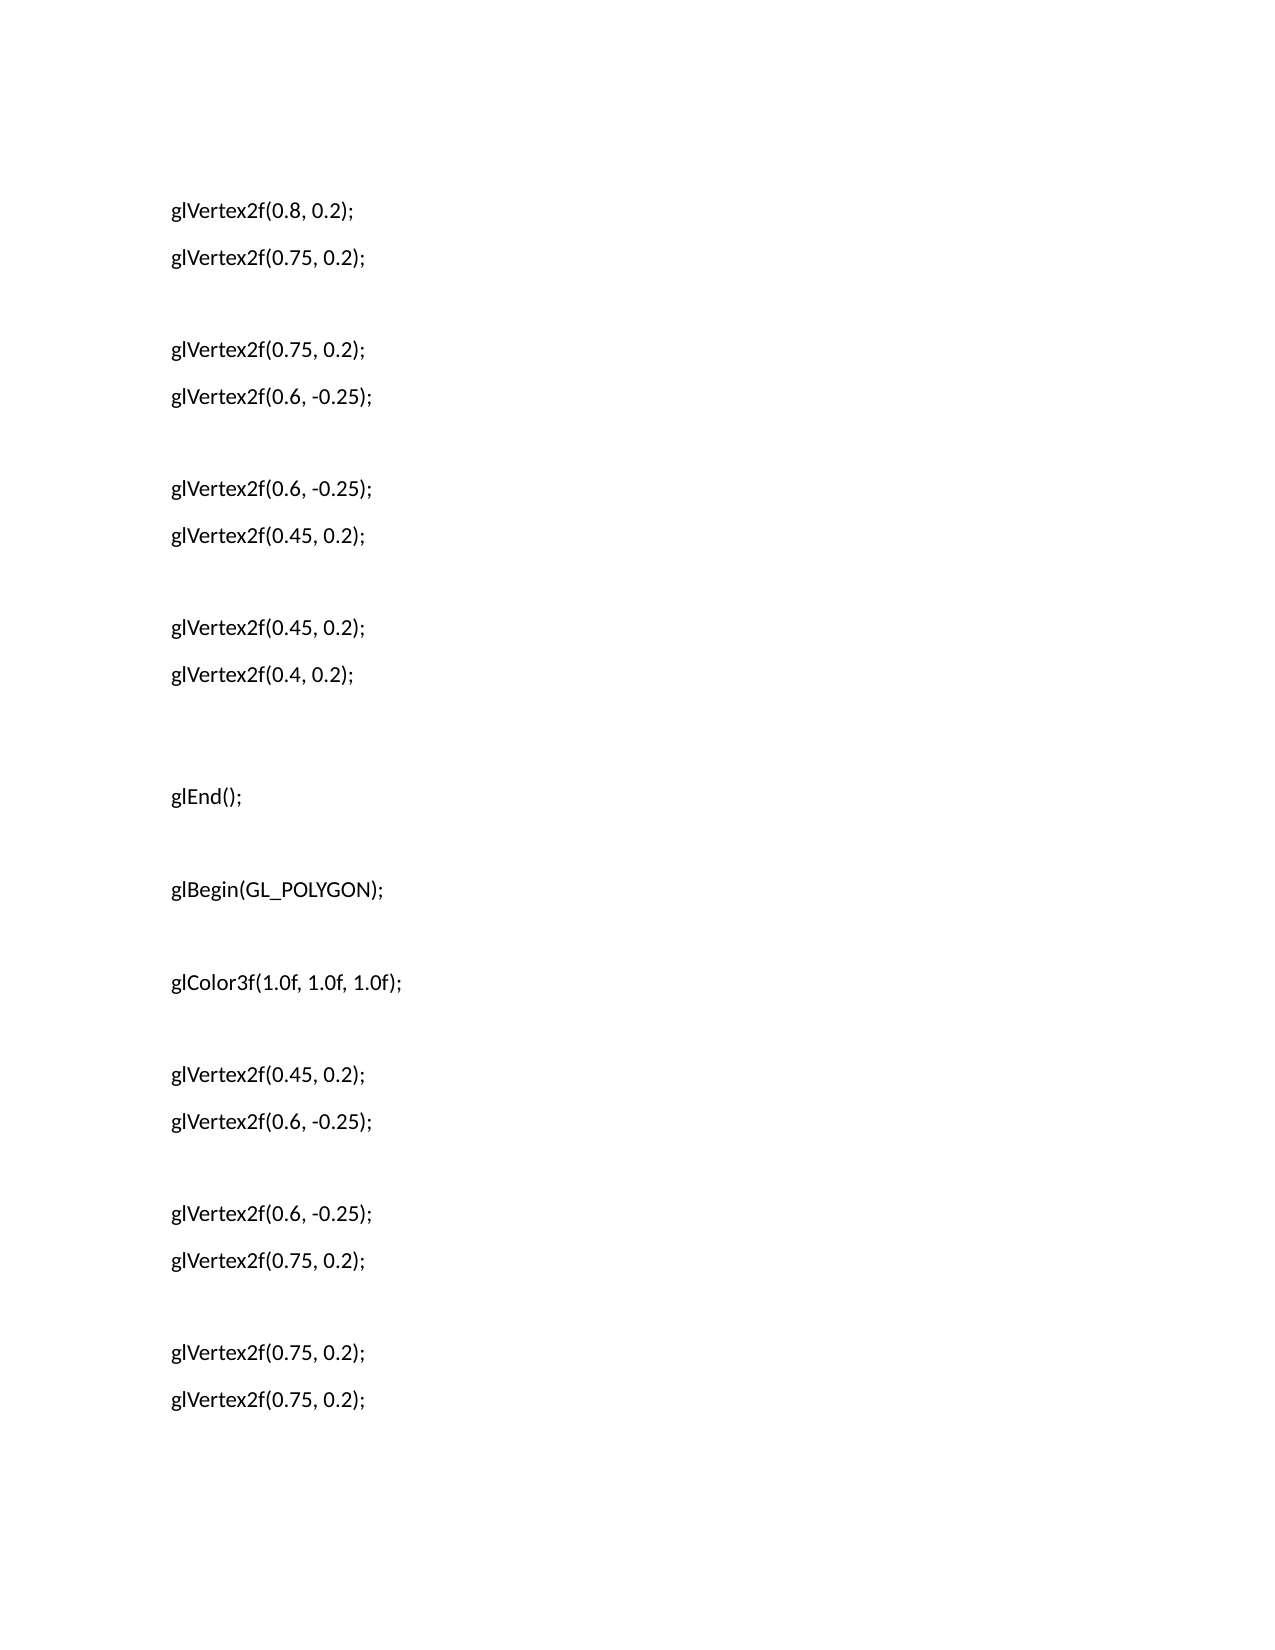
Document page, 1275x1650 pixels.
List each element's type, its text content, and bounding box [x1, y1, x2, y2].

text glVertex2f(0.4, 0.2); [150, 660, 1125, 688]
text glVertex2f(0.8, 0.2); [150, 196, 1125, 224]
text glVertex2f(0.6, -0.25); [150, 382, 1125, 410]
text glVertex2f(0.6, -0.25); [150, 1107, 1125, 1135]
text glVertex2f(0.6, -0.25); [150, 474, 1125, 502]
text glVertex2f(0.45, 0.2); [150, 521, 1125, 549]
text glVertex2f(0.75, 0.2); [150, 1246, 1125, 1274]
text glVertex2f(0.6, -0.25); [150, 1199, 1125, 1227]
text glEnd(); [150, 782, 1125, 810]
text glVertex2f(0.75, 0.2); [150, 1385, 1125, 1413]
text glVertex2f(0.75, 0.2); [150, 335, 1125, 363]
text glVertex2f(0.45, 0.2); [150, 1060, 1125, 1088]
text glColor3f(1.0f, 1.0f, 1.0f); [150, 968, 1125, 996]
text glVertex2f(0.75, 0.2); [150, 243, 1125, 271]
text glVertex2f(0.75, 0.2); [150, 1338, 1125, 1367]
text glVertex2f(0.45, 0.2); [150, 613, 1125, 642]
text glBegin(GL_POLYGON); [150, 875, 1125, 903]
